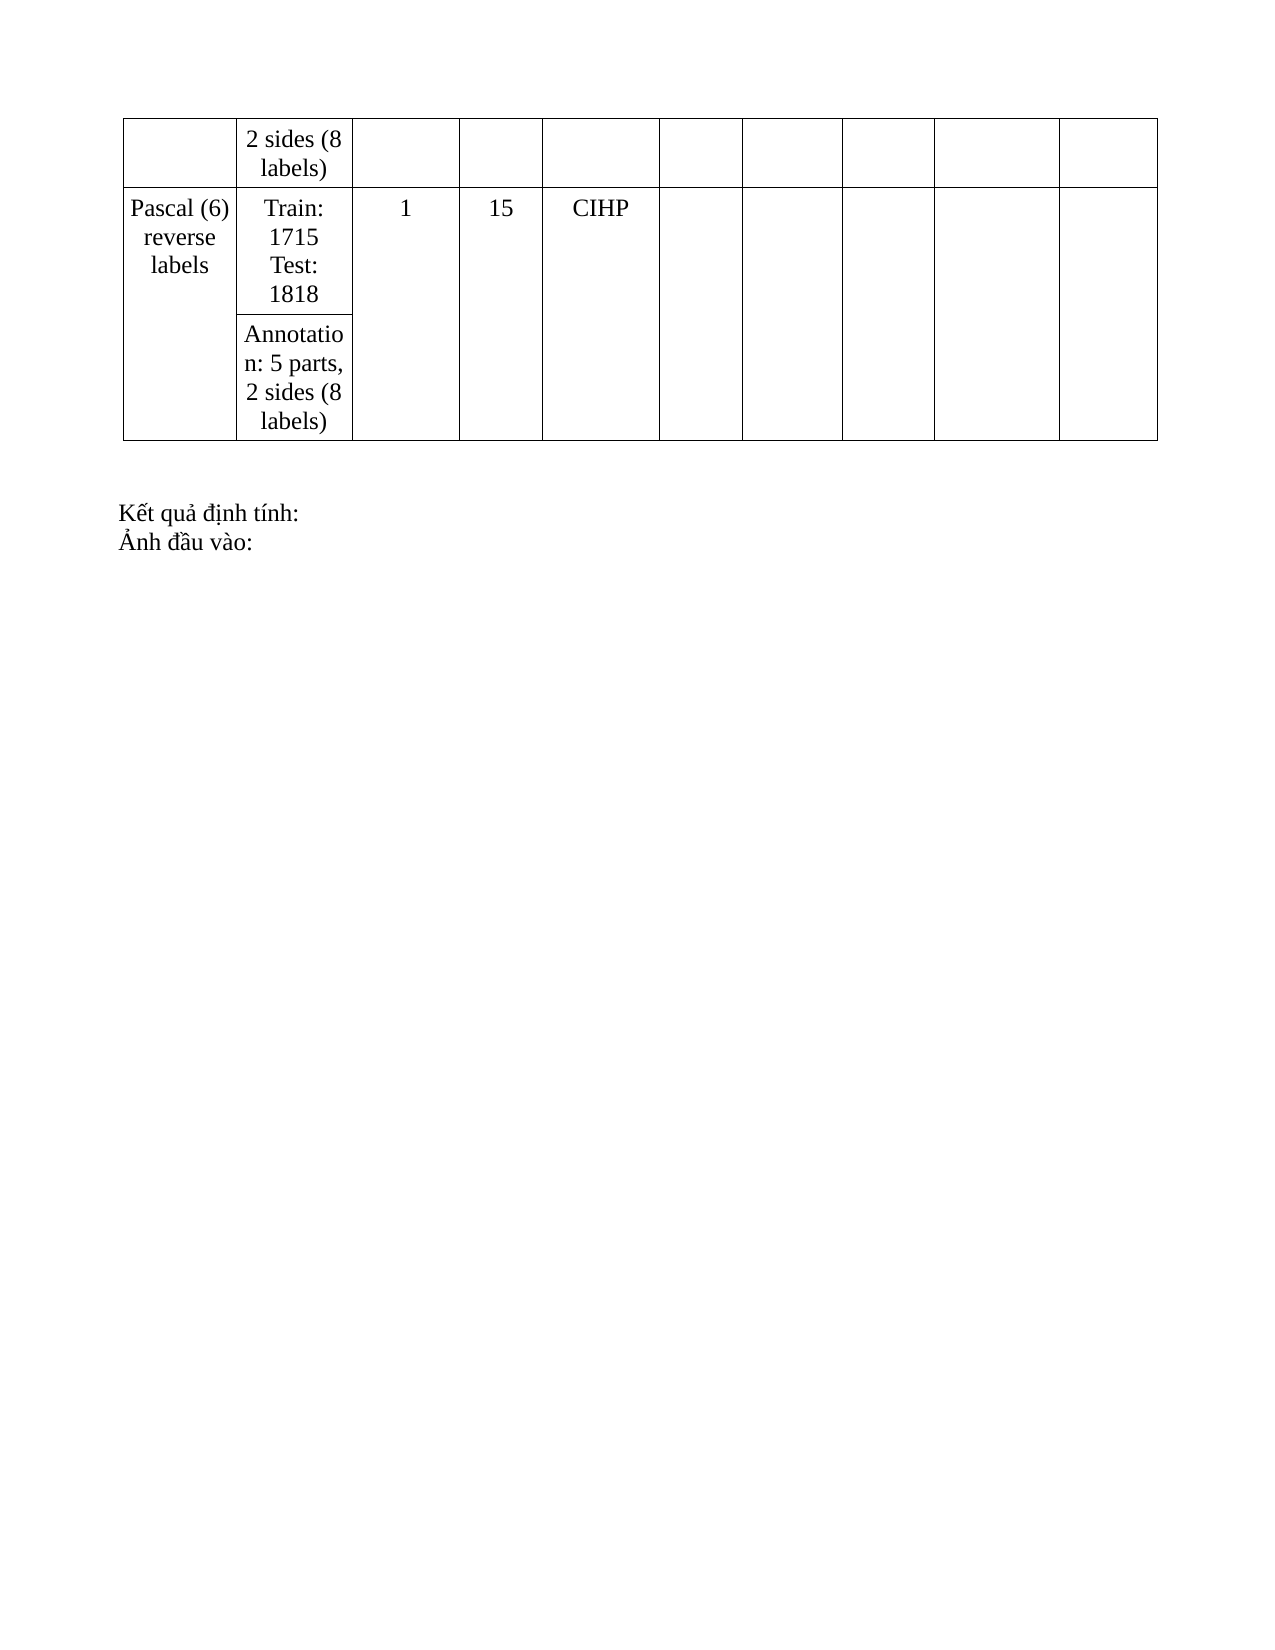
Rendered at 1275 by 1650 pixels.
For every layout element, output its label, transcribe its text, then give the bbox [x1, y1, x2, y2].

text Ảnh đầu vào: [118, 527, 1157, 555]
table_cell [543, 119, 659, 187]
table_cell [353, 119, 459, 187]
table_cell Pascal (6) reverse labels [124, 188, 236, 440]
table_cell [460, 119, 542, 187]
table_cell Annotation: 5 parts, 2 sides (8 labels) [237, 315, 352, 440]
table_cell [660, 119, 742, 187]
table_cell [935, 188, 1059, 440]
table_cell 2 sides (8 labels) [237, 119, 352, 187]
table_cell [743, 119, 842, 187]
table_cell [843, 119, 934, 187]
table_cell [843, 188, 934, 440]
table_cell [660, 188, 742, 440]
table_cell Train: 1715 Test: 1818 [237, 188, 352, 314]
table_cell [1060, 119, 1157, 187]
table_cell 15 [460, 188, 542, 440]
table_cell [743, 188, 842, 440]
table_cell [124, 119, 236, 187]
table_cell 1 [353, 188, 459, 440]
table_cell [1060, 188, 1157, 440]
table_cell CIHP [543, 188, 659, 440]
table_cell [935, 119, 1059, 187]
text Kết quả định tính: [118, 498, 1157, 527]
